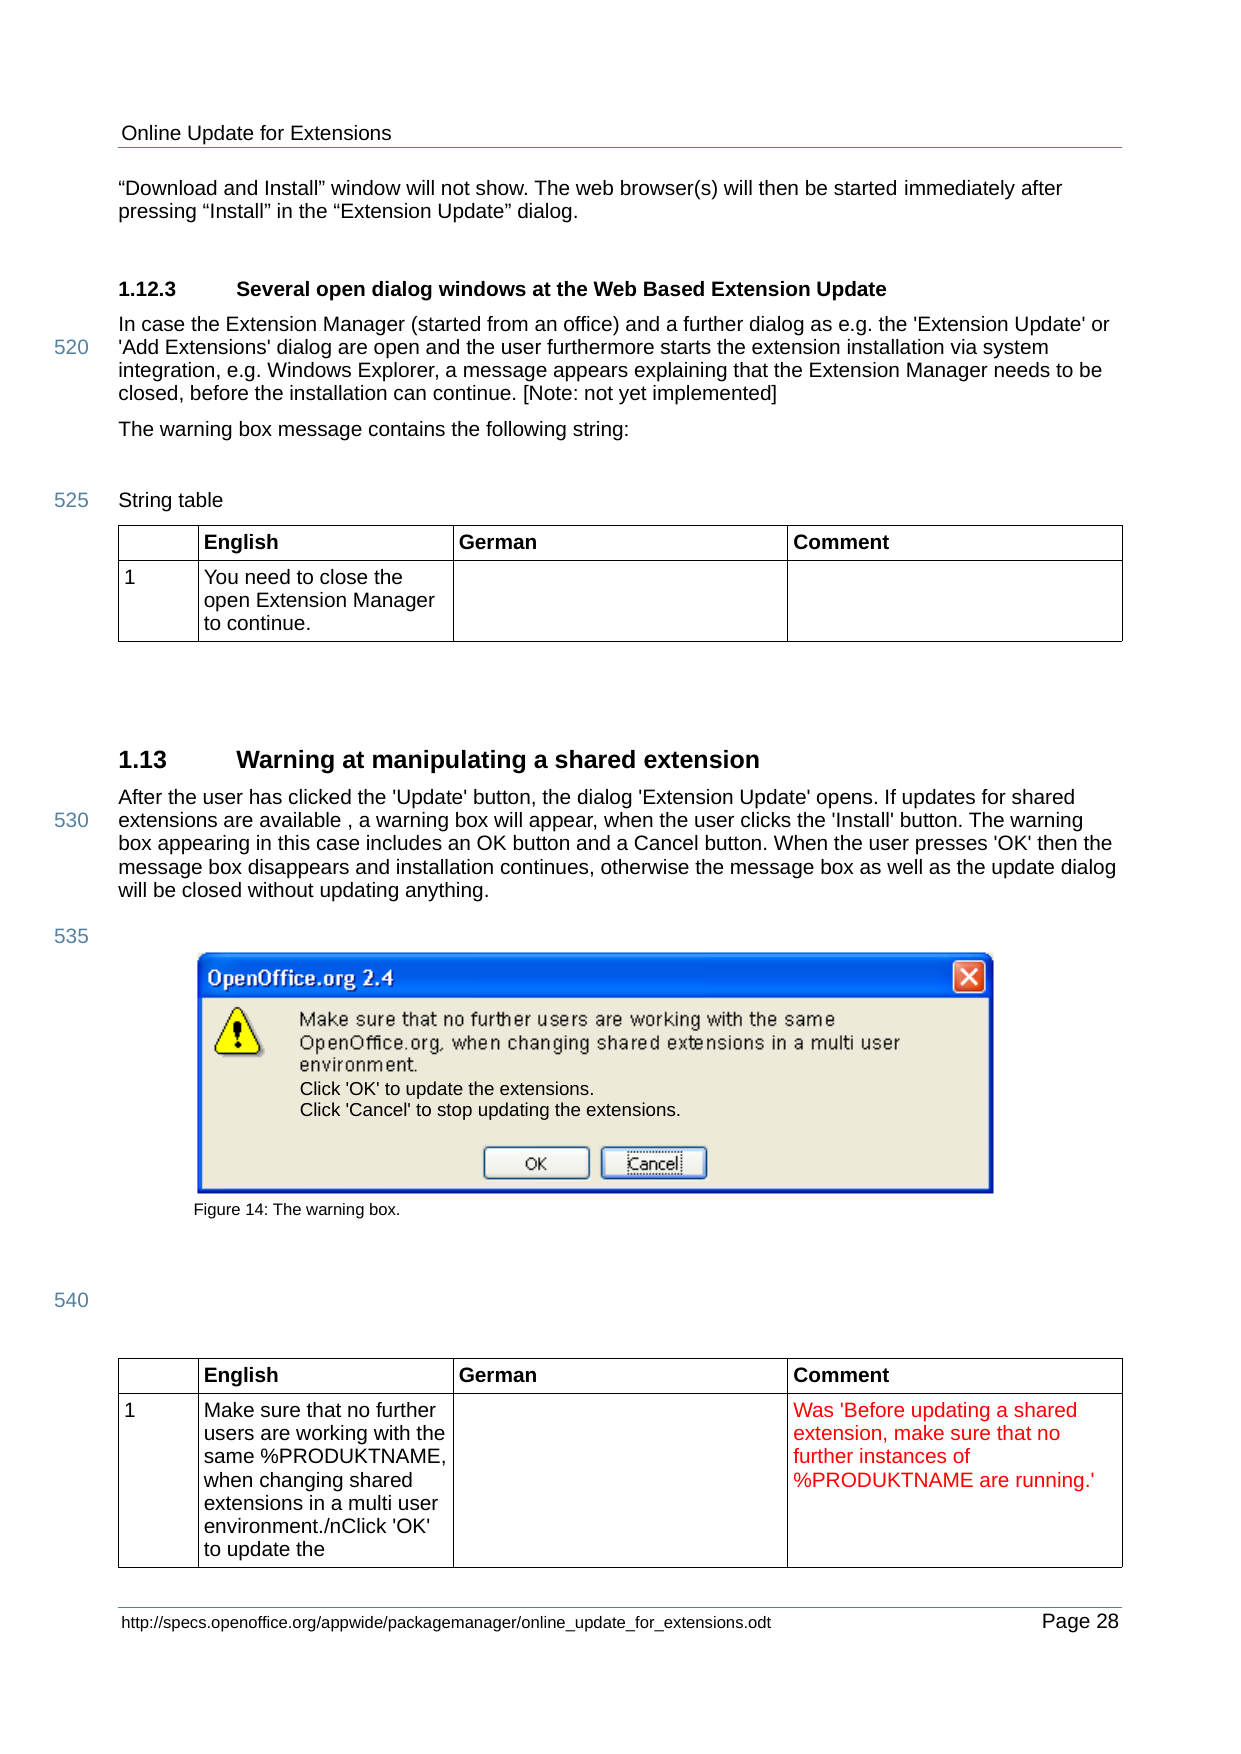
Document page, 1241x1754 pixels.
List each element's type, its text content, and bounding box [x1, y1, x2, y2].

table_cell You need to close the open Extension Manager to continue. [199, 561, 453, 641]
table_cell 1 [119, 1394, 198, 1567]
table_cell [454, 1394, 787, 1567]
table_header Comment [788, 1359, 1122, 1393]
picture [193, 948, 1000, 1200]
subtitle Warning at manipulating a shared extension [118, 746, 1122, 774]
table_header [119, 1359, 198, 1393]
table_header German [454, 1359, 787, 1393]
text The warning box message contains the following string: [118, 417, 1122, 441]
table_cell Was 'Before updating a shared extension, make sure that no further instances of %PRODUKTNAME are running.' [788, 1394, 1122, 1567]
table_header [119, 526, 198, 559]
table_header Comment [788, 526, 1122, 559]
table_cell [454, 561, 787, 641]
text String table [118, 489, 1122, 512]
text In case the Extension Manager (started from an office) and a further dialog as e.g. the 'Extension Update' or 'Add Extensions' dialog are open and the user furthermore starts the extension installation via system integration, e.g. Windows Explorer, a message appears explaining that the Extension Manager needs to be closed, before the installation can continue. [Note: not yet implemented] [118, 312, 1122, 405]
text Figure 14: The warning box. [193, 1200, 1000, 1218]
table_cell Make sure that no further users are working with the same %PRODUKTNAME, when changing shared extensions in a multi user environment./nClick 'OK' to update the [199, 1394, 453, 1567]
table_header English [199, 526, 453, 559]
subtitle Several open dialog windows at the Web Based Extension Update [118, 277, 1122, 300]
table_cell 1 [119, 561, 198, 641]
text “Download and Install” window will not show. The web browser(s) will then be started immediately after pressing “Install” in the “Extension Update” dialog. [118, 177, 1122, 223]
text After the user has clicked the 'Update' button, the dialog 'Extension Update' opens. If updates for shared extensions are available , a warning box will appear, when the user clicks the 'Install' button. The warning box appearing in this case includes an OK button and a Cancel button. When the user presses 'OK' then the message box disappears and installation continues, otherwise the message box as well as the update dialog will be closed without updating anything. [118, 786, 1122, 902]
table_cell [788, 561, 1122, 641]
table_header English [199, 1359, 453, 1393]
table_header German [454, 526, 787, 559]
